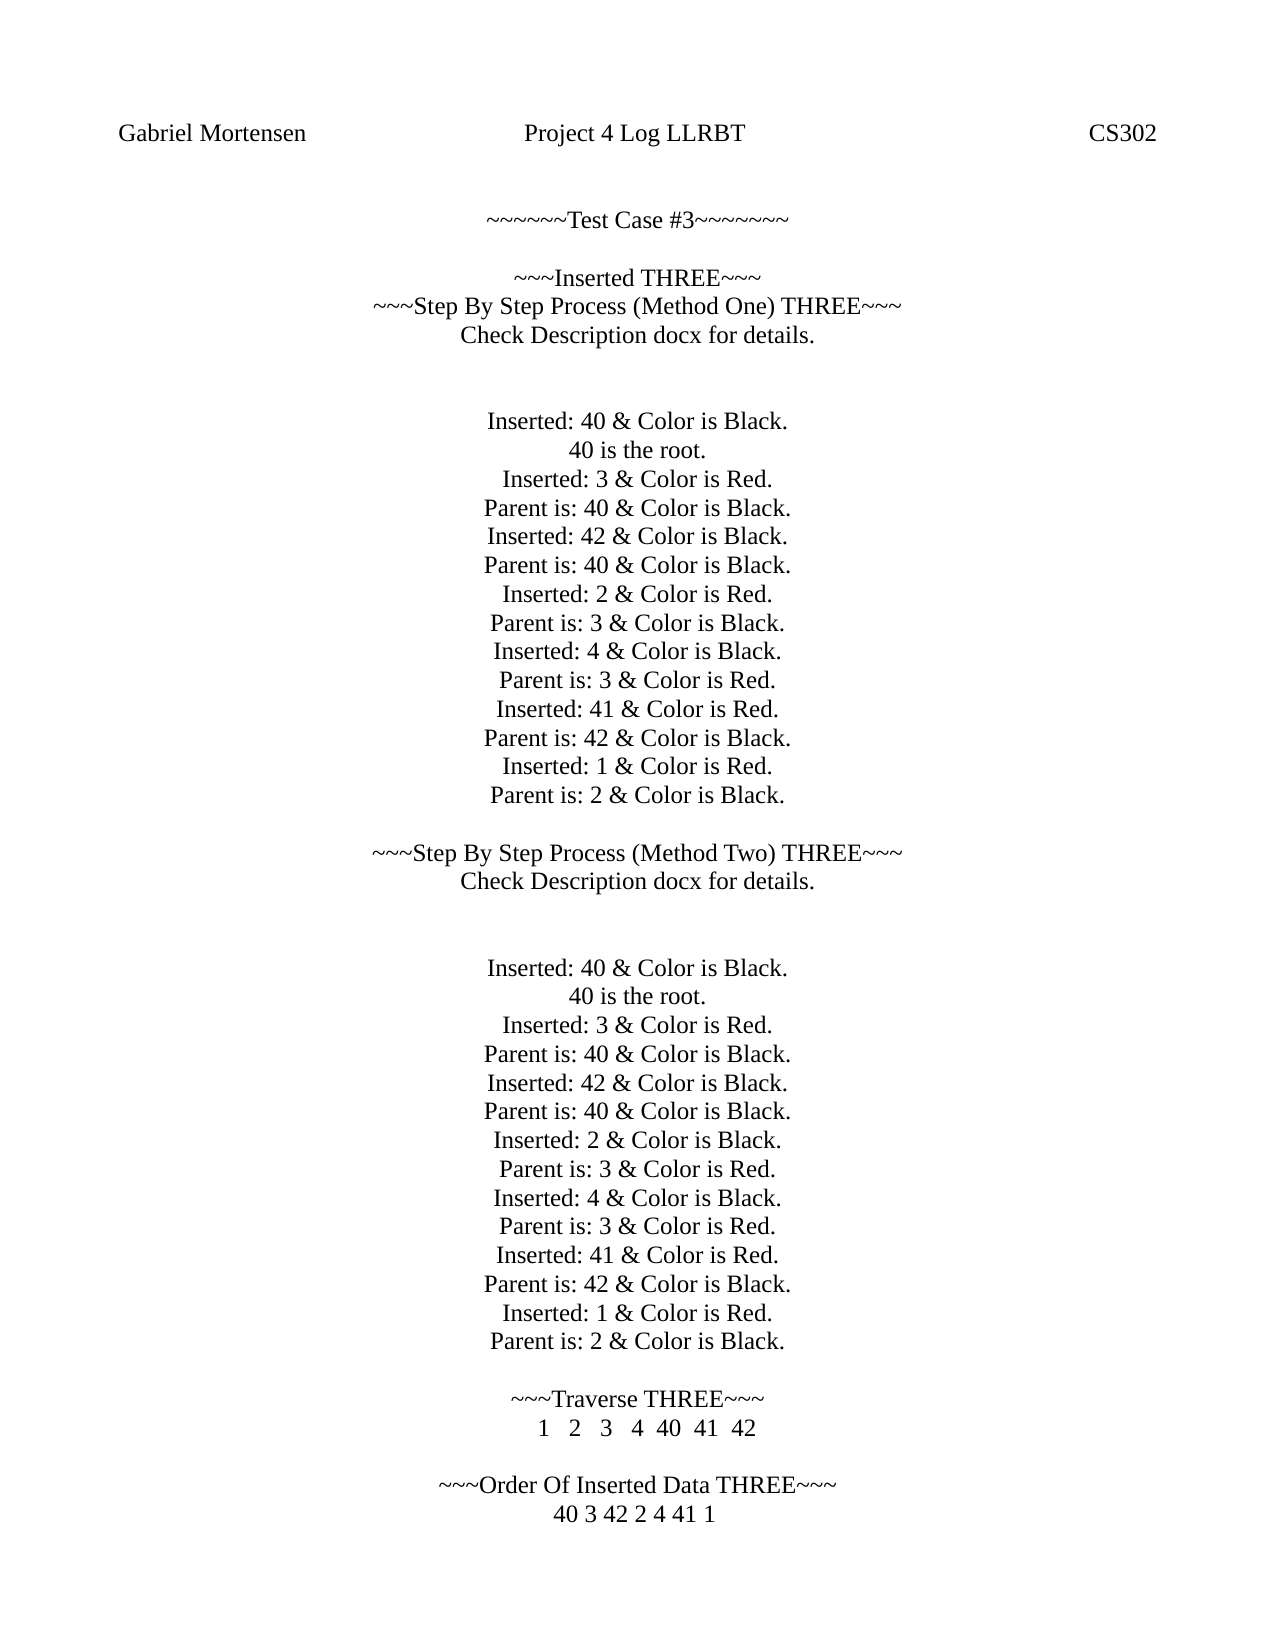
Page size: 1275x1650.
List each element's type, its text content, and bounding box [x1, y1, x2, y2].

text ~~~~~~Test Case #3~~~~~~~ [118, 205, 1157, 234]
text Inserted: 40 & Color is Black. [118, 406, 1157, 435]
text Inserted: 3 & Color is Red. [118, 464, 1157, 493]
text ~~~Inserted THREE~~~ [118, 263, 1157, 291]
text Inserted: 42 & Color is Black. [118, 1068, 1157, 1096]
text Parent is: 42 & Color is Black. [118, 723, 1157, 751]
text Check Description docx for details. [118, 866, 1157, 895]
text 40 3 42 2 4 41 1 [118, 1499, 1157, 1528]
text Inserted: 41 & Color is Red. [118, 1240, 1157, 1269]
text Parent is: 3 & Color is Red. [118, 1211, 1157, 1240]
text ~~~Order Of Inserted Data THREE~~~ [118, 1470, 1157, 1499]
text Parent is: 40 & Color is Black. [118, 550, 1157, 579]
text Parent is: 42 & Color is Black. [118, 1269, 1157, 1298]
text Inserted: 2 & Color is Red. [118, 579, 1157, 608]
text Parent is: 3 & Color is Black. [118, 608, 1157, 636]
text Inserted: 3 & Color is Red. [118, 1010, 1157, 1039]
text Parent is: 2 & Color is Black. [118, 780, 1157, 809]
text ~~~Step By Step Process (Method Two) THREE~~~ [118, 838, 1157, 866]
text 1 2 3 4 40 41 42 [118, 1413, 1157, 1441]
text Inserted: 1 & Color is Red. [118, 751, 1157, 780]
text Inserted: 4 & Color is Black. [118, 636, 1157, 665]
text 40 is the root. [118, 435, 1157, 464]
text Parent is: 2 & Color is Black. [118, 1326, 1157, 1355]
text Inserted: 41 & Color is Red. [118, 694, 1157, 723]
text ~~~Step By Step Process (Method One) THREE~~~ [118, 291, 1157, 320]
text Parent is: 3 & Color is Red. [118, 665, 1157, 694]
text Parent is: 40 & Color is Black. [118, 1096, 1157, 1125]
text Inserted: 4 & Color is Black. [118, 1183, 1157, 1211]
text ~~~Traverse THREE~~~ [118, 1384, 1157, 1413]
text Check Description docx for details. [118, 320, 1157, 349]
text 40 is the root. [118, 981, 1157, 1010]
text Parent is: 40 & Color is Black. [118, 1039, 1157, 1068]
text Inserted: 2 & Color is Black. [118, 1125, 1157, 1154]
text Inserted: 40 & Color is Black. [118, 953, 1157, 981]
text Inserted: 42 & Color is Black. [118, 521, 1157, 550]
text Parent is: 3 & Color is Red. [118, 1154, 1157, 1183]
text Inserted: 1 & Color is Red. [118, 1298, 1157, 1326]
text Parent is: 40 & Color is Black. [118, 493, 1157, 521]
